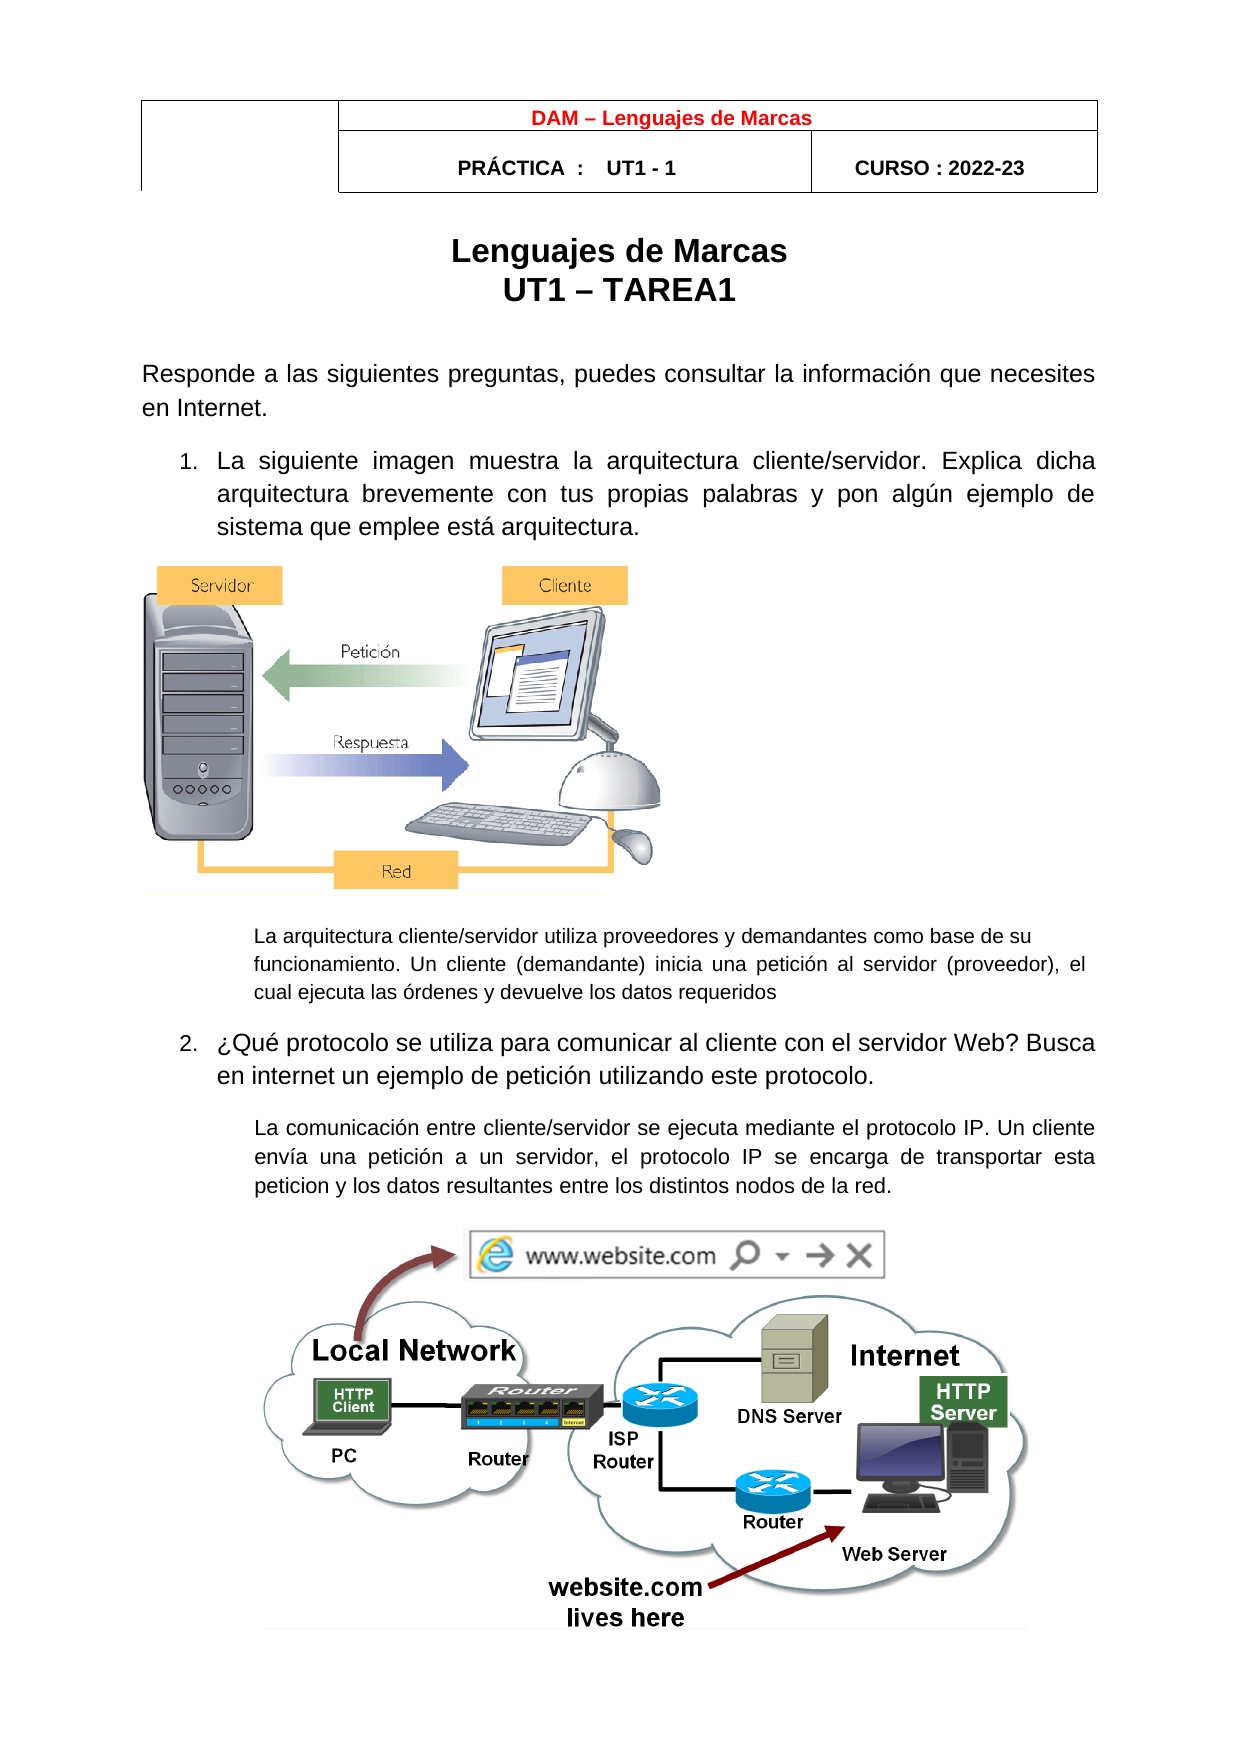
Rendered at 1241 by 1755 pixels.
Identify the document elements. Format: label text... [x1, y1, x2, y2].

picture [262, 1227, 1029, 1630]
table_cell PRÁCTICA : UT1 - 1 [339, 131, 811, 191]
list ¿Qué protocolo se utiliza para comunicar al cliente con el servidor Web? Busca en internet un ejemplo de petición utilizando este protocolo. [179, 1028, 1097, 1090]
picture [141, 566, 661, 896]
text UT1 – TAREA1 [142, 270, 1097, 308]
table_cell CURSO : 2022-23 [812, 131, 1097, 191]
list La comunicación entre cliente/servidor se ejecuta mediante el protocolo IP. Un cliente envía una petición a un servidor, el protocolo IP se encarga de transportar esta peticion y los datos resultantes entre los distintos nodos de la red. [217, 1115, 1097, 1198]
list La arquitectura cliente/servidor utiliza proveedores y demandantes como base de su funcionamiento. Un cliente (demandante) inicia una petición al servidor (proveedor), el cual ejecuta las órdenes y devuelve los datos requeridos [142, 920, 1097, 1004]
table_header DAM – Lenguajes de Marcas [339, 101, 1097, 130]
text Lenguajes de Marcas [142, 232, 1097, 270]
table_header [142, 101, 338, 191]
list La siguiente imagen muestra la arquitectura cliente/servidor. Explica dicha arquitectura brevemente con tus propias palabras y pon algún ejemplo de sistema que emplee está arquitectura. [179, 446, 1097, 541]
list Responde a las siguientes preguntas, puedes consultar la información que necesites en Internet. [142, 359, 1097, 421]
